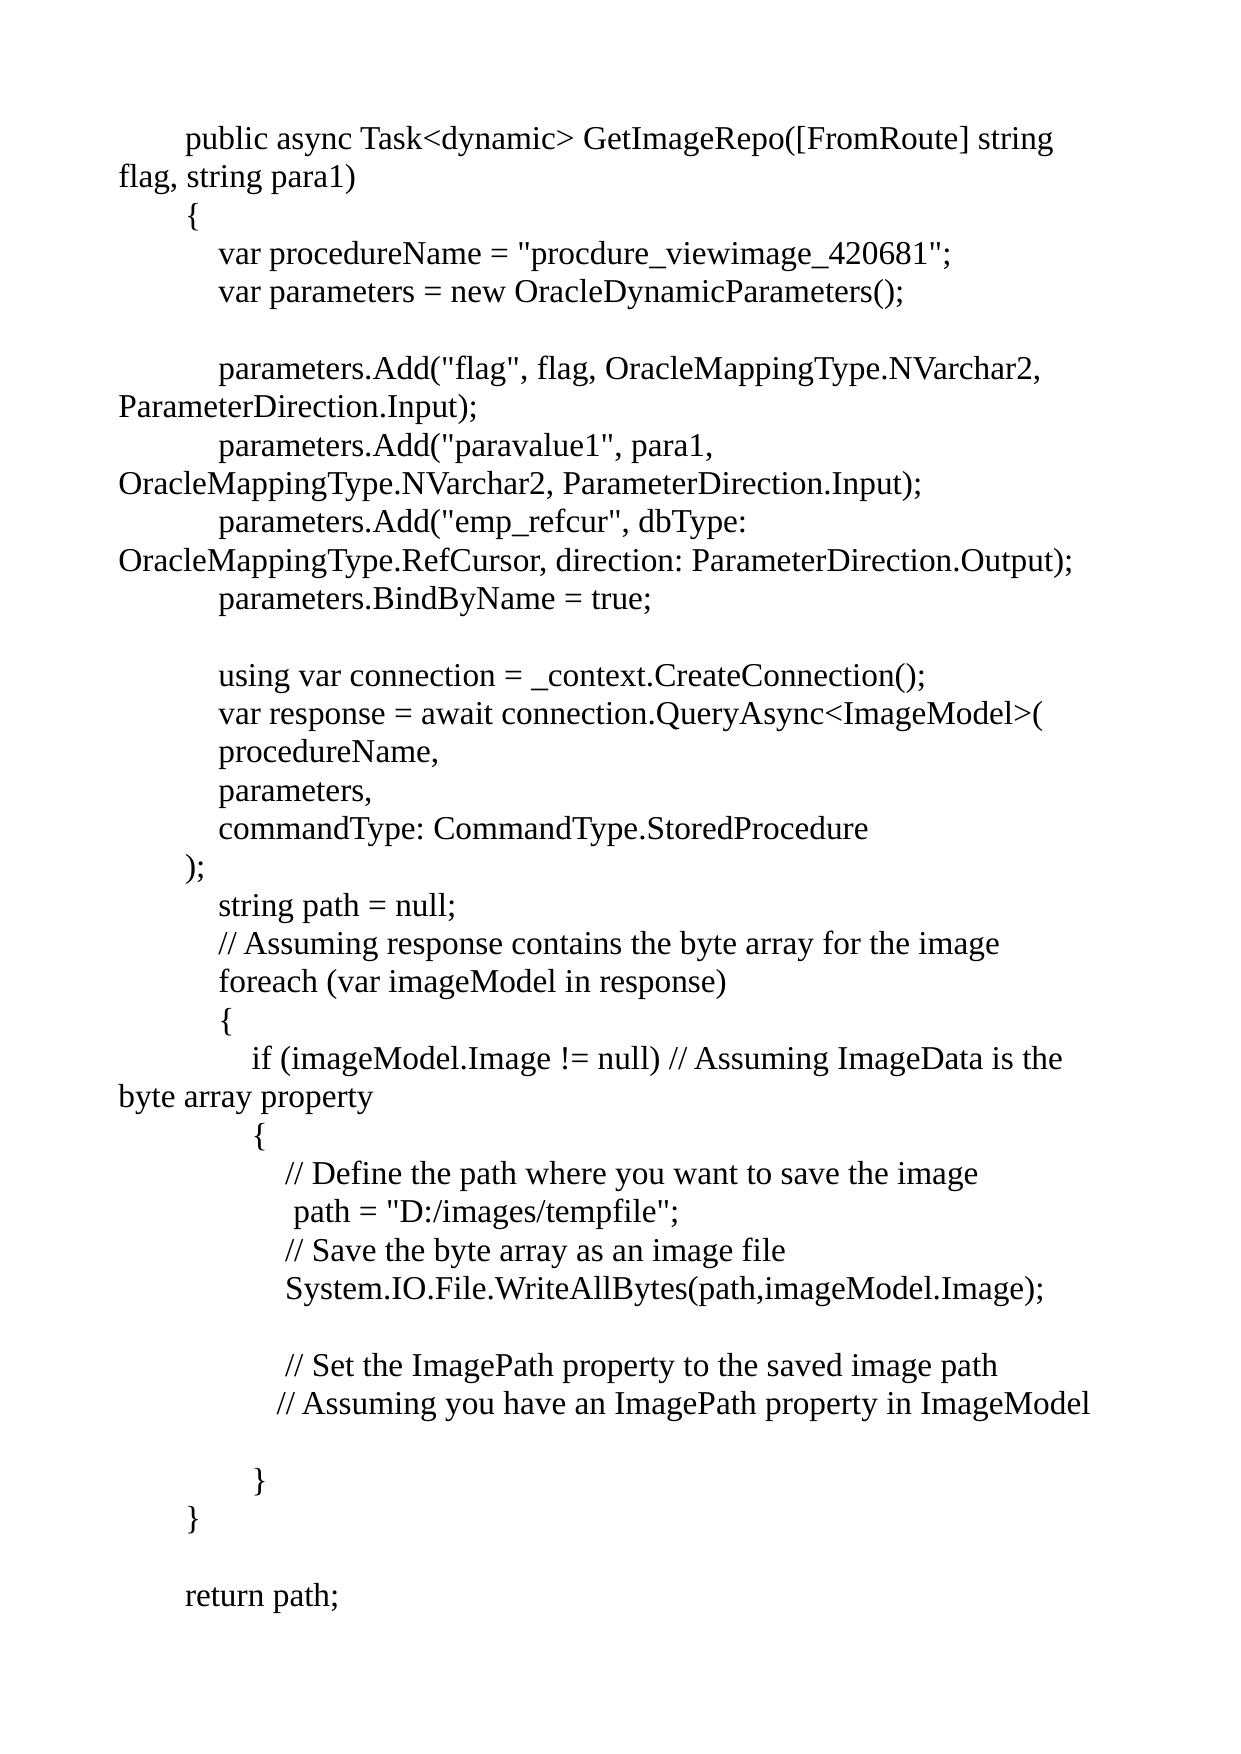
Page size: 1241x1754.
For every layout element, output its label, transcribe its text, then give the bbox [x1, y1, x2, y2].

text procedureName, [118, 731, 1122, 770]
text // Save the byte array as an image file [118, 1230, 1122, 1268]
text // Set the ImagePath property to the saved image path [118, 1345, 1122, 1383]
text { [118, 1000, 1122, 1038]
text var response = await connection.QueryAsync<ImageModel>( [118, 693, 1122, 731]
text foreach (var imageModel in response) [118, 961, 1122, 1000]
text // Assuming you have an ImagePath property in ImageModel [118, 1383, 1122, 1421]
text using var connection = _context.CreateConnection(); [118, 655, 1122, 693]
text parameters, [118, 770, 1122, 808]
text { [118, 1115, 1122, 1153]
text System.IO.File.WriteAllBytes(path,imageModel.Image); [118, 1268, 1122, 1306]
text path = "D:/images/tempfile"; [118, 1191, 1122, 1230]
text parameters.Add("paravalue1", para1, OracleMappingType.NVarchar2, ParameterDirection.Input); [118, 425, 1122, 501]
text parameters.BindByName = true; [118, 578, 1122, 616]
text return path; [118, 1575, 1122, 1613]
text var parameters = new OracleDynamicParameters(); [118, 271, 1122, 310]
text string path = null; [118, 885, 1122, 923]
text ); [118, 846, 1122, 885]
text var procedureName = "procdure_viewimage_420681"; [118, 233, 1122, 271]
text } [118, 1498, 1122, 1536]
text { [118, 195, 1122, 233]
text parameters.Add("flag", flag, OracleMappingType.NVarchar2, ParameterDirection.Input); [118, 348, 1122, 425]
text // Define the path where you want to save the image [118, 1153, 1122, 1191]
text // Assuming response contains the byte array for the image [118, 923, 1122, 961]
text if (imageModel.Image != null) // Assuming ImageData is the byte array property [118, 1038, 1122, 1115]
text parameters.Add("emp_refcur", dbType: OracleMappingType.RefCursor, direction: ParameterDirection.Output); [118, 501, 1122, 578]
text } [118, 1460, 1122, 1498]
text commandType: CommandType.StoredProcedure [118, 808, 1122, 846]
text public async Task<dynamic> GetImageRepo([FromRoute] string flag, string para1) [118, 118, 1122, 195]
